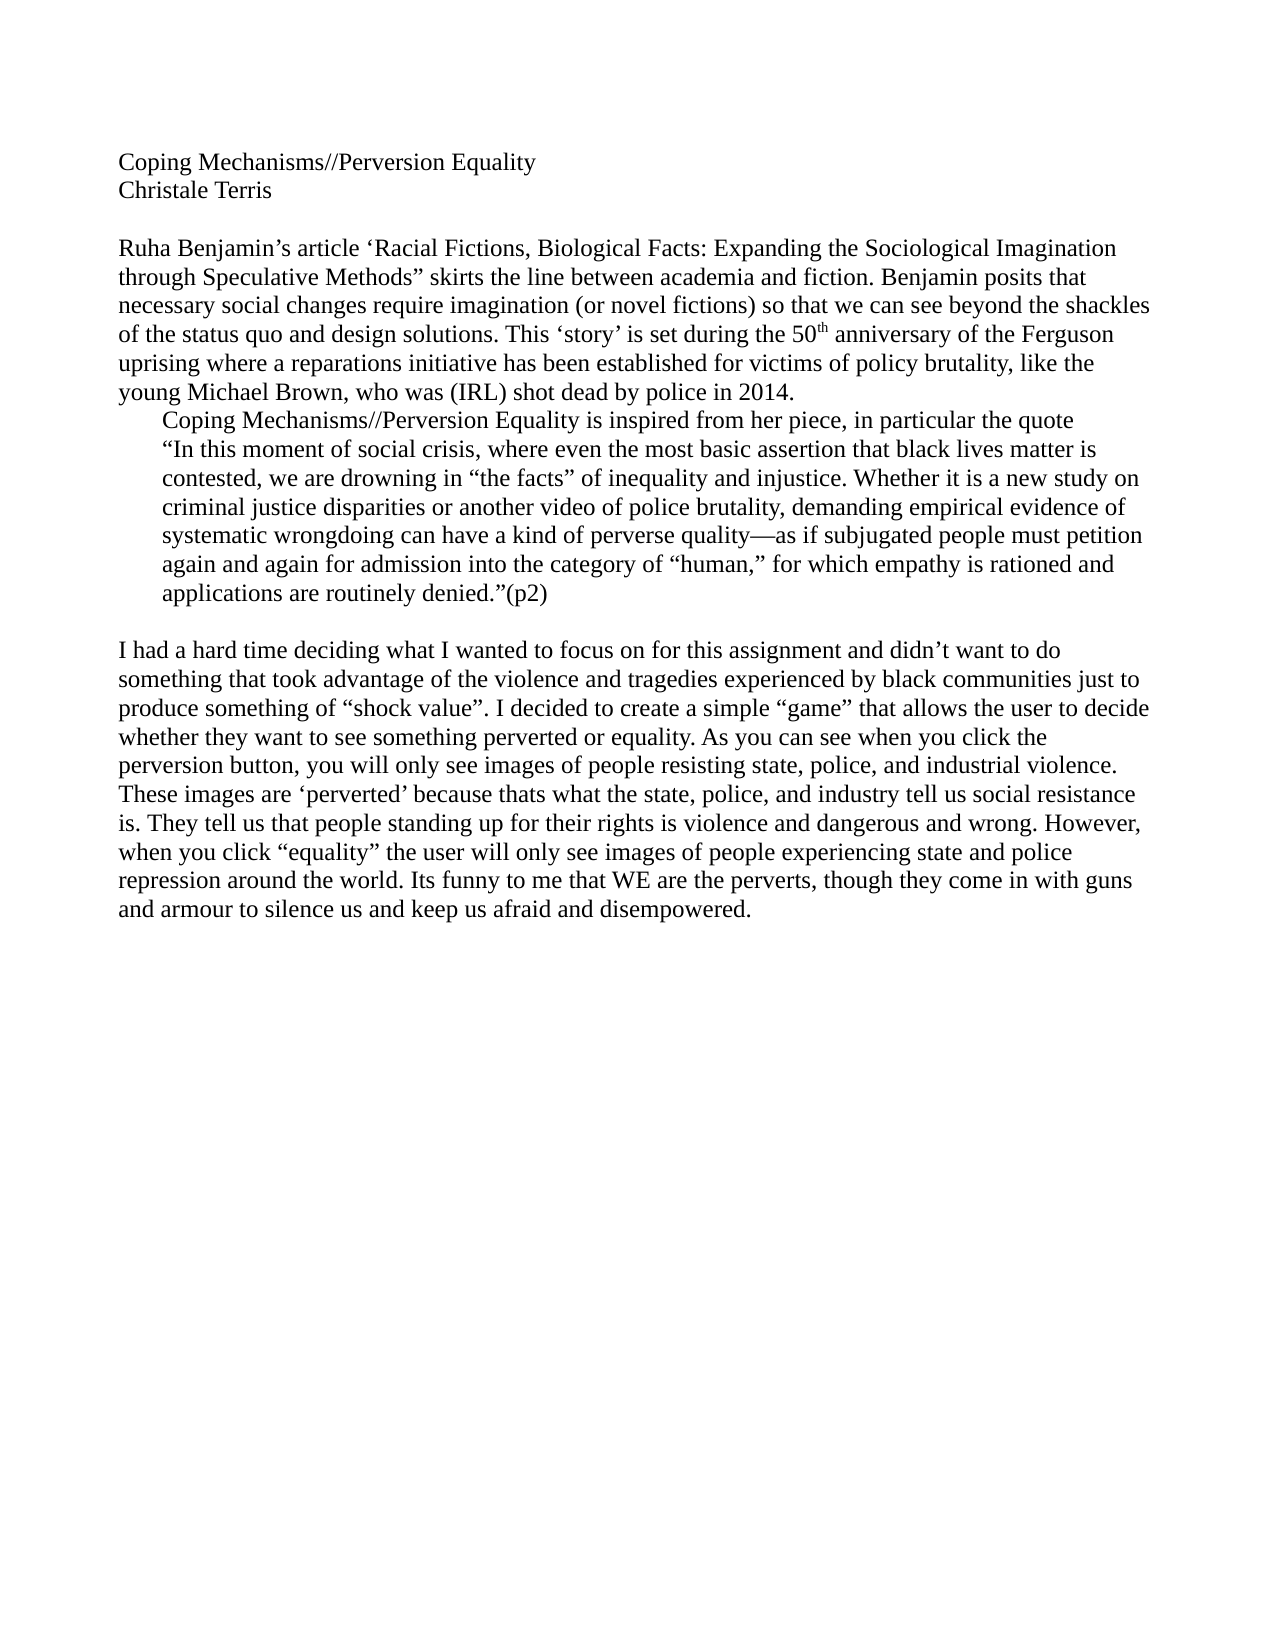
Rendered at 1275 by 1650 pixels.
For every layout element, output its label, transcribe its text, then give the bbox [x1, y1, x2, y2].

text Ruha Benjamin’s article ‘Racial Fictions, Biological Facts: Expanding the Sociological Imagination through Speculative Methods” skirts the line between academia and fiction. Benjamin posits that necessary social changes require imagination (or novel fictions) so that we can see beyond the shackles of the status quo and design solutions. This ‘story’ is set during the 50th anniversary of the Ferguson uprising where a reparations initiative has been established for victims of policy brutality, like the young Michael Brown, who was (IRL) shot dead by police in 2014. [118, 233, 1157, 406]
text “In this moment of social crisis, where even the most basic assertion that black lives matter is contested, we are drowning in “the facts” of inequality and injustice. Whether it is a new study on criminal justice disparities or another video of police brutality, demanding empirical evidence of systematic wrongdoing can have a kind of perverse quality—as if subjugated people must petition again and again for admission into the category of “human,” for which empathy is rationed and applications are routinely denied.”(p2) [118, 434, 1157, 607]
text Coping Mechanisms//Perversion Equality is inspired from her piece, in particular the quote [118, 406, 1157, 434]
text Christale Terris [118, 176, 1157, 204]
text I had a hard time deciding what I wanted to focus on for this assignment and didn’t want to do something that took advantage of the violence and tragedies experienced by black communities just to produce something of “shock value”. I decided to create a simple “game” that allows the user to decide whether they want to see something perverted or equality. As you can see when you click the perversion button, you will only see images of people resisting state, police, and industrial violence. These images are ‘perverted’ because thats what the state, police, and industry tell us social resistance is. They tell us that people standing up for their rights is violence and dangerous and wrong. However, when you click “equality” the user will only see images of people experiencing state and police repression around the world. Its funny to me that WE are the perverts, though they come in with guns and armour to silence us and keep us afraid and disempowered. [118, 636, 1157, 923]
text Coping Mechanisms//Perversion Equality [118, 147, 1157, 176]
